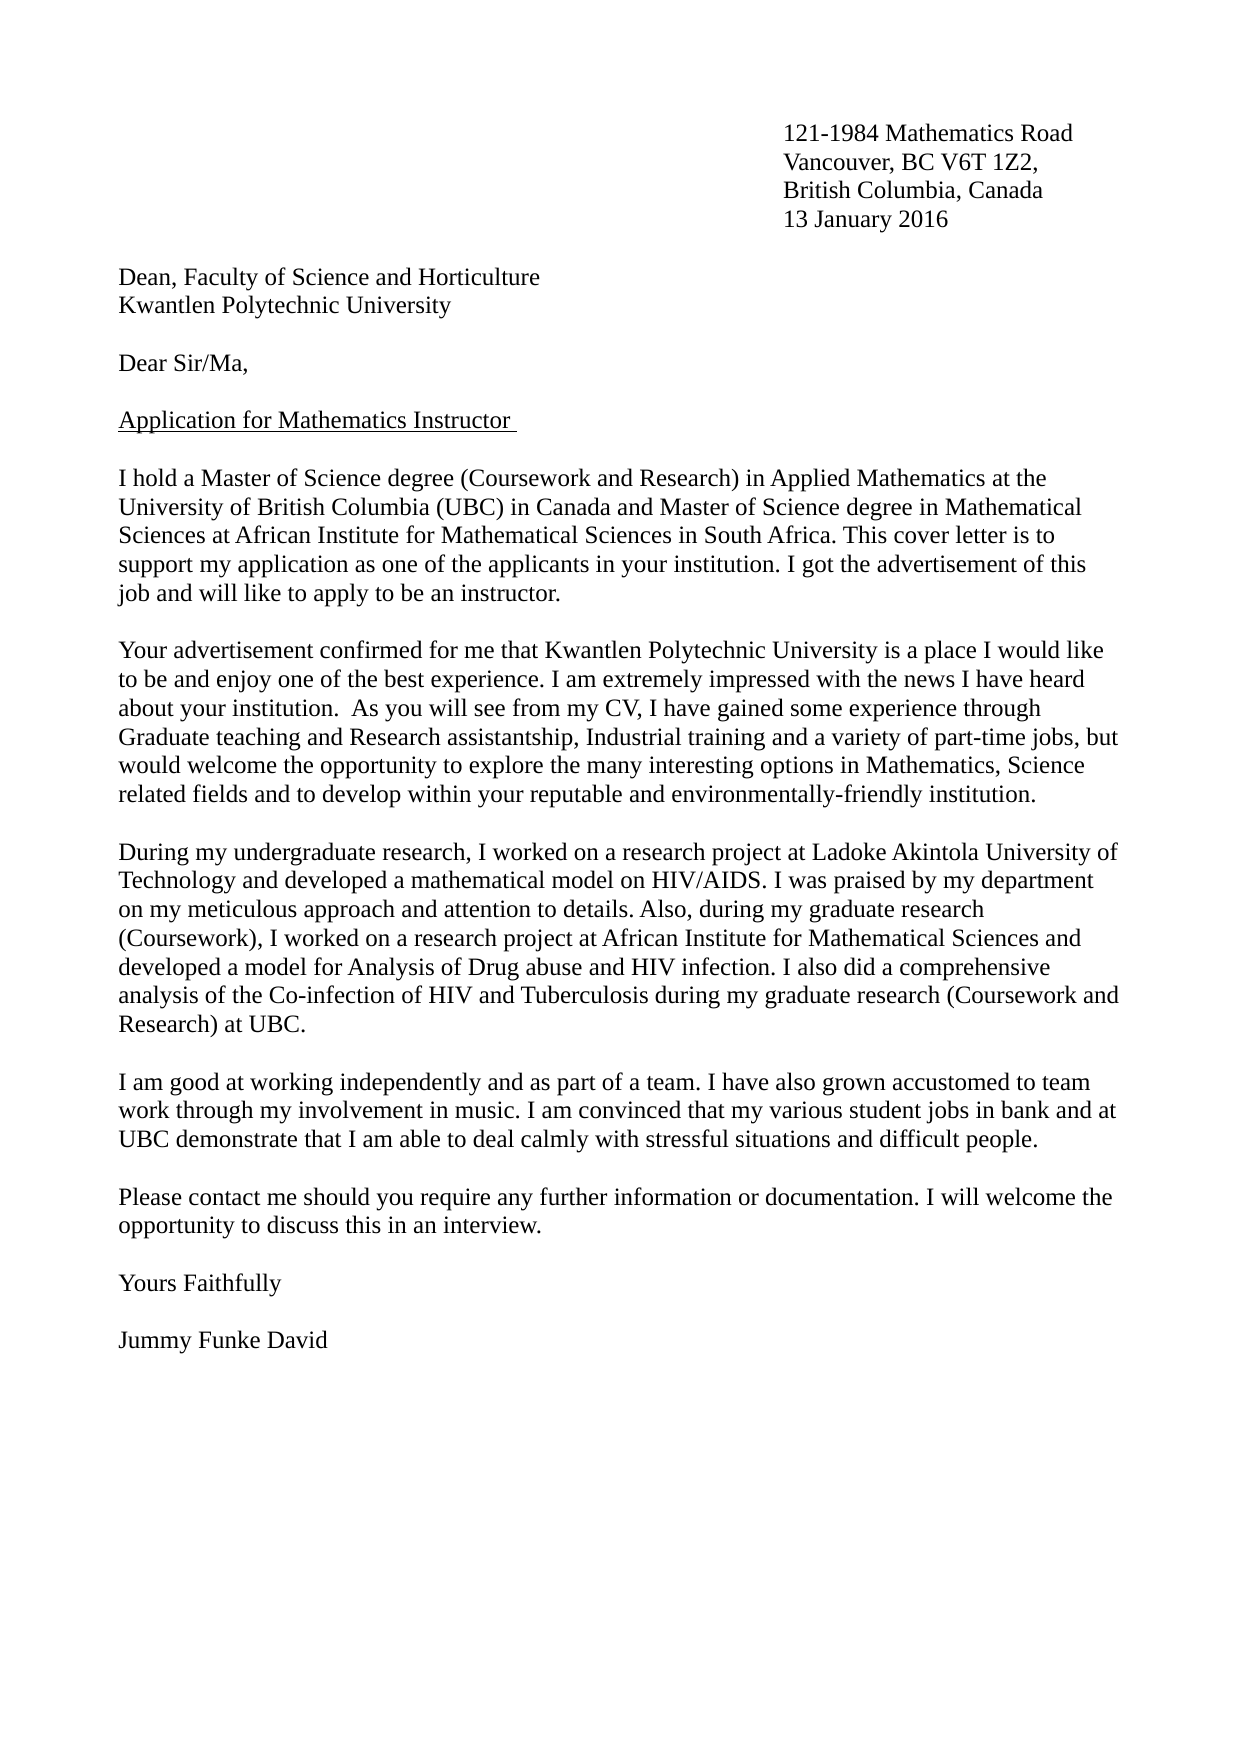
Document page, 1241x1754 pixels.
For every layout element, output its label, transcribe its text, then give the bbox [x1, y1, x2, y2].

text 13 January 2016 [118, 204, 1122, 233]
text Your advertisement confirmed for me that Kwantlen Polytechnic University is a place I would like to be and enjoy one of the best experience. I am extremely impressed with the news I have heard about your institution. As you will see from my CV, I have gained some experience through Graduate teaching and Research assistantship, Industrial training and a variety of part-time jobs, but would welcome the opportunity to explore the many interesting options in Mathematics, Science related fields and to develop within your reputable and environmentally-friendly institution. [118, 636, 1122, 808]
text Dear Sir/Ma, [118, 348, 1122, 377]
text Application for Mathematics Instructor [118, 406, 1122, 434]
text Vancouver, BC V6T 1Z2, [118, 147, 1122, 176]
text Jummy Funke David [118, 1326, 1122, 1354]
text Dean, Faculty of Science and Horticulture [118, 262, 1122, 291]
text During my undergraduate research, I worked on a research project at Ladoke Akintola University of Technology and developed a mathematical model on HIV/AIDS. I was praised by my department on my meticulous approach and attention to details. Also, during my graduate research (Coursework), I worked on a research project at African Institute for Mathematical Sciences and developed a model for Analysis of Drug abuse and HIV infection. I also did a comprehensive analysis of the Co-infection of HIV and Tuberculosis during my graduate research (Coursework and Research) at UBC. [118, 837, 1122, 1038]
text British Columbia, Canada [118, 176, 1122, 204]
text I am good at working independently and as part of a team. I have also grown accustomed to team work through my involvement in music. I am convinced that my various student jobs in bank and at UBC demonstrate that I am able to deal calmly with stressful situations and difficult people. [118, 1067, 1122, 1153]
text Yours Faithfully [118, 1268, 1122, 1297]
text Kwantlen Polytechnic University [118, 291, 1122, 319]
text I hold a Master of Science degree (Coursework and Research) in Applied Mathematics at the University of British Columbia (UBC) in Canada and Master of Science degree in Mathematical Sciences at African Institute for Mathematical Sciences in South Africa. This cover letter is to support my application as one of the applicants in your institution. I got the advertisement of this job and will like to apply to be an instructor. [118, 463, 1122, 607]
text Please contact me should you require any further information or documentation. I will welcome the opportunity to discuss this in an interview. [118, 1153, 1122, 1239]
text 121-1984 Mathematics Road [118, 118, 1122, 147]
